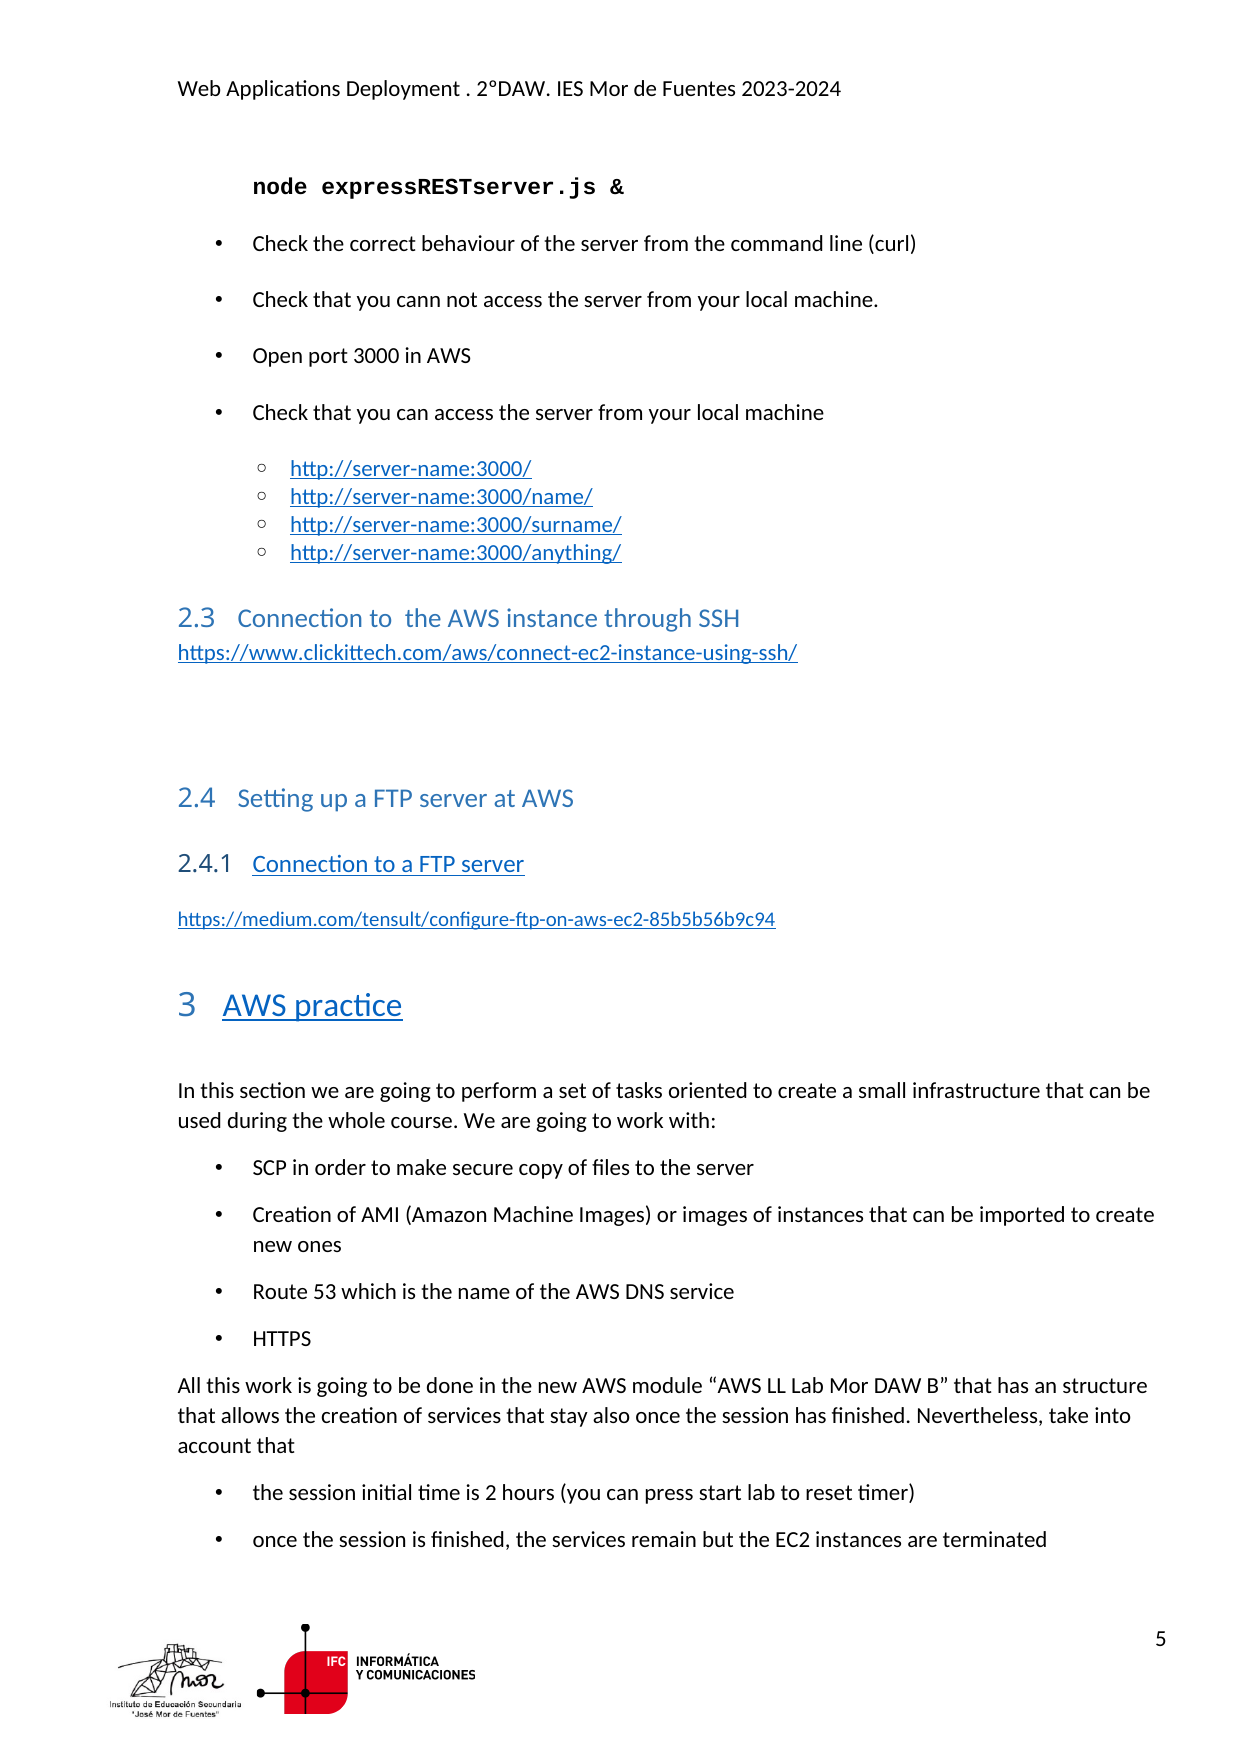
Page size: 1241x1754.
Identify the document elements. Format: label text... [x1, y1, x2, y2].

list Check the correct behaviour of the server from the command line (curl) [215, 229, 1167, 258]
list http://server-name:3000/surname/ [252, 510, 1167, 538]
picture [100, 1631, 249, 1736]
text https://www.clickittech.com/aws/connect-ec2-instance-using-ssh/ [177, 638, 1167, 666]
list Check that you cann not access the server from your local machine. [215, 286, 1167, 314]
subtitle Setting up a FTP server at AWS [177, 778, 1167, 815]
subtitle Connection to a FTP server [177, 846, 1167, 880]
list http://server-name:3000/ [252, 454, 1167, 482]
list once the session is finished, the services remain but the EC2 instances are terminated [215, 1525, 1167, 1553]
list SCP in order to make secure copy of files to the server [215, 1153, 1167, 1181]
list Route 53 which is the name of the AWS DNS service [215, 1277, 1167, 1305]
list Open port 3000 in AWS [215, 342, 1167, 370]
picture [256, 1624, 475, 1714]
text https://medium.com/tensult/configure-ftp-on-aws-ec2-85b5b56b9c94 [177, 906, 1167, 932]
subtitle Connection to the AWS instance through SSH [177, 598, 1167, 635]
list Creation of AMI (Amazon Machine Images) or images of instances that can be imported to create new ones [215, 1200, 1167, 1258]
text In this section we are going to perform a set of tasks oriented to create a small infrastructure that can be used during the whole course. We are going to work with: [177, 1076, 1167, 1134]
text All this work is going to be done in the new AWS module “AWS LL Lab Mor DAW B” that has an structure that allows the creation of services that stay also once the session has finished. Nevertheless, take into account that [177, 1371, 1167, 1459]
list HTTPS [215, 1324, 1167, 1352]
list Check that you can access the server from your local machine [215, 398, 1167, 426]
list http://server-name:3000/anything/ [252, 538, 1167, 566]
list http://server-name:3000/name/ [252, 482, 1167, 510]
subtitle AWS practice [177, 981, 1167, 1026]
list the session initial time is 2 hours (you can press start lab to reset timer) [215, 1478, 1167, 1506]
list node expressRESTserver.js & [215, 176, 1167, 202]
